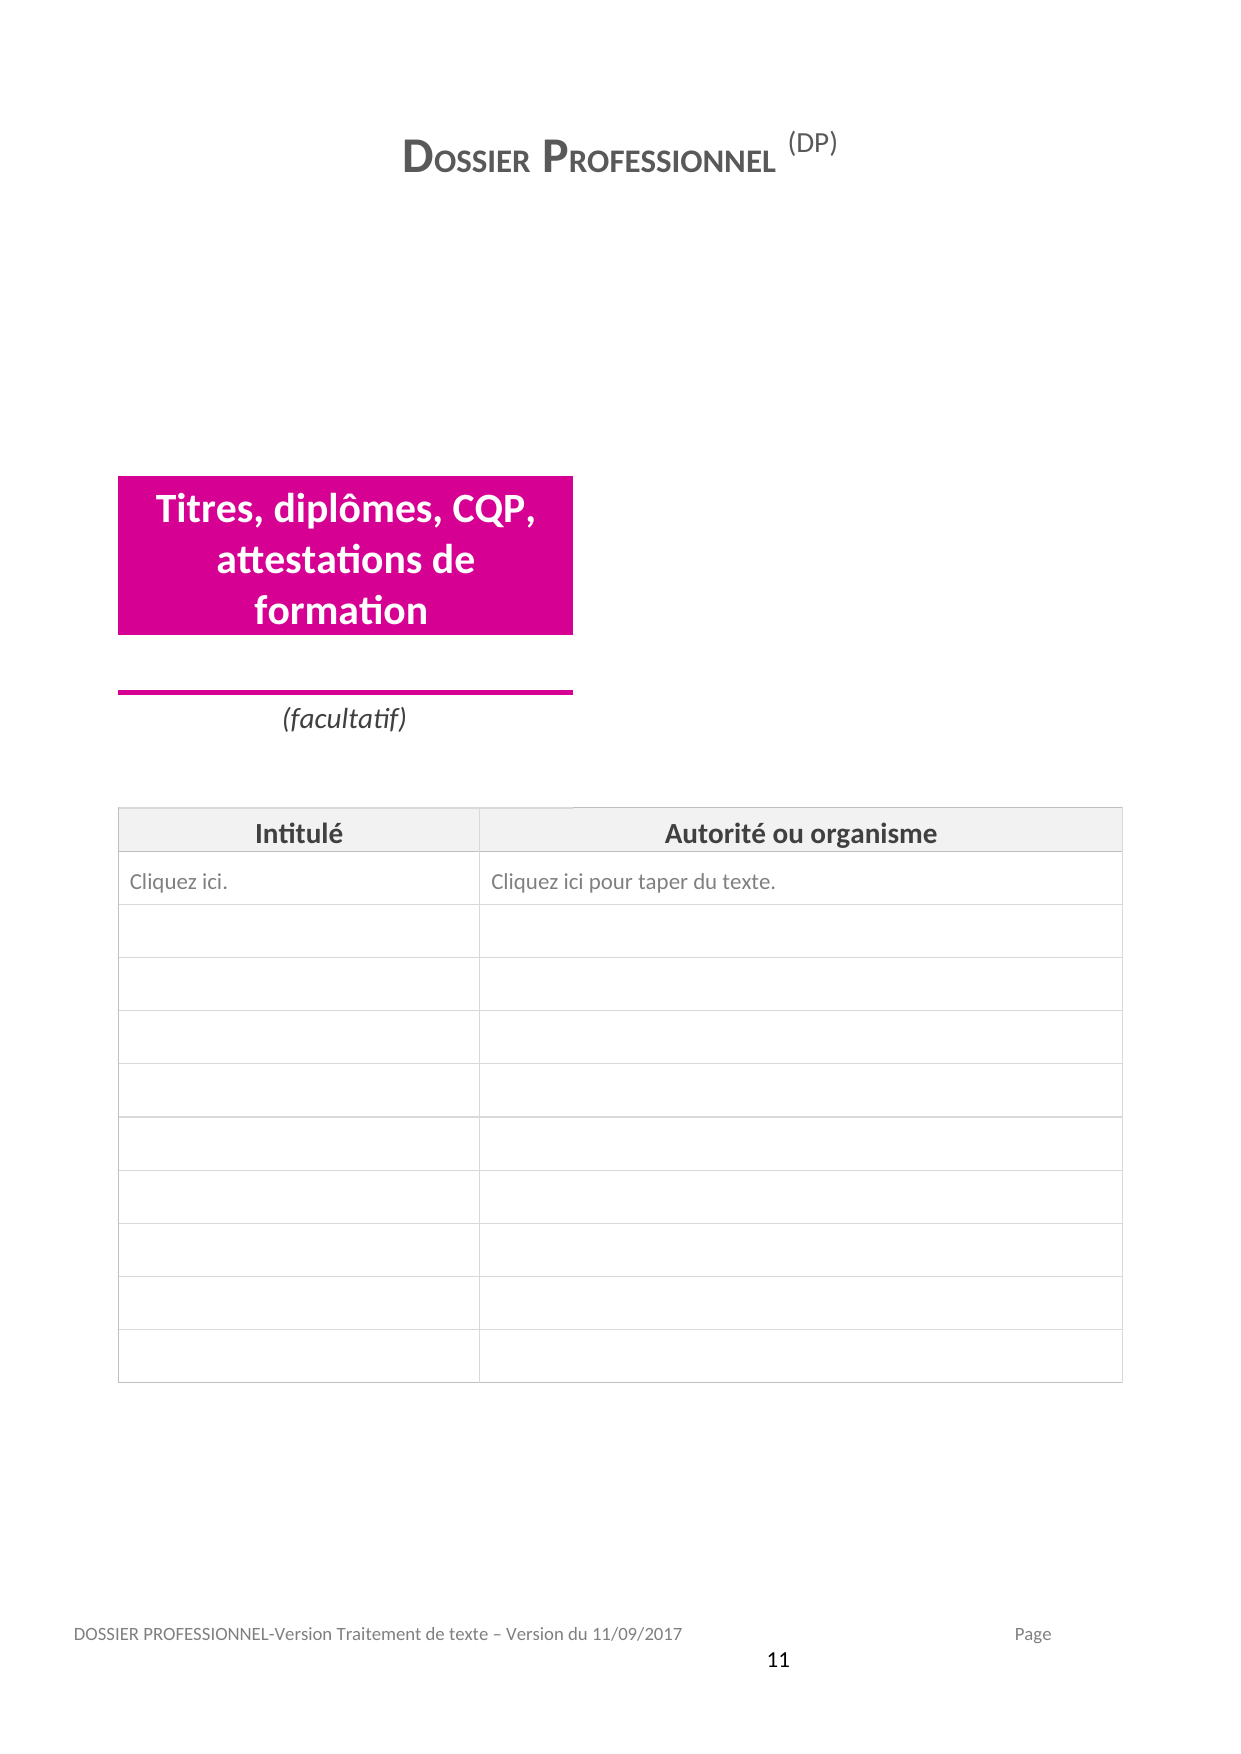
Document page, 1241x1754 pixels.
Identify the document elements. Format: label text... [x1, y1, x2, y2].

table_cell [480, 1011, 1122, 1063]
table_cell [480, 1224, 1122, 1276]
table_cell [119, 1118, 479, 1169]
table_cell (facultatif) [118, 695, 573, 807]
table_cell Cliquez ici. [119, 852, 479, 904]
table_cell Autorité ou organisme [480, 808, 1122, 851]
table_cell [119, 1330, 479, 1382]
table_cell [480, 958, 1122, 1010]
table_cell [119, 1277, 479, 1329]
table_cell [480, 905, 1122, 957]
table_cell [119, 1171, 479, 1223]
table_cell [119, 905, 479, 957]
table_cell Cliquez ici pour taper du texte. [480, 852, 1122, 904]
table_cell [119, 1011, 479, 1063]
table_cell [480, 1118, 1122, 1169]
table_cell [118, 635, 573, 690]
table_header Titres, diplômes, CQP, attestations de formation [118, 476, 573, 635]
table_cell Intitulé [119, 809, 479, 851]
table_cell [480, 1277, 1122, 1329]
table_cell [119, 1064, 479, 1116]
table_cell [480, 1064, 1122, 1116]
table_cell [480, 1171, 1122, 1223]
table_cell [119, 958, 479, 1010]
table_cell [480, 1330, 1122, 1382]
table_cell [119, 1224, 479, 1276]
